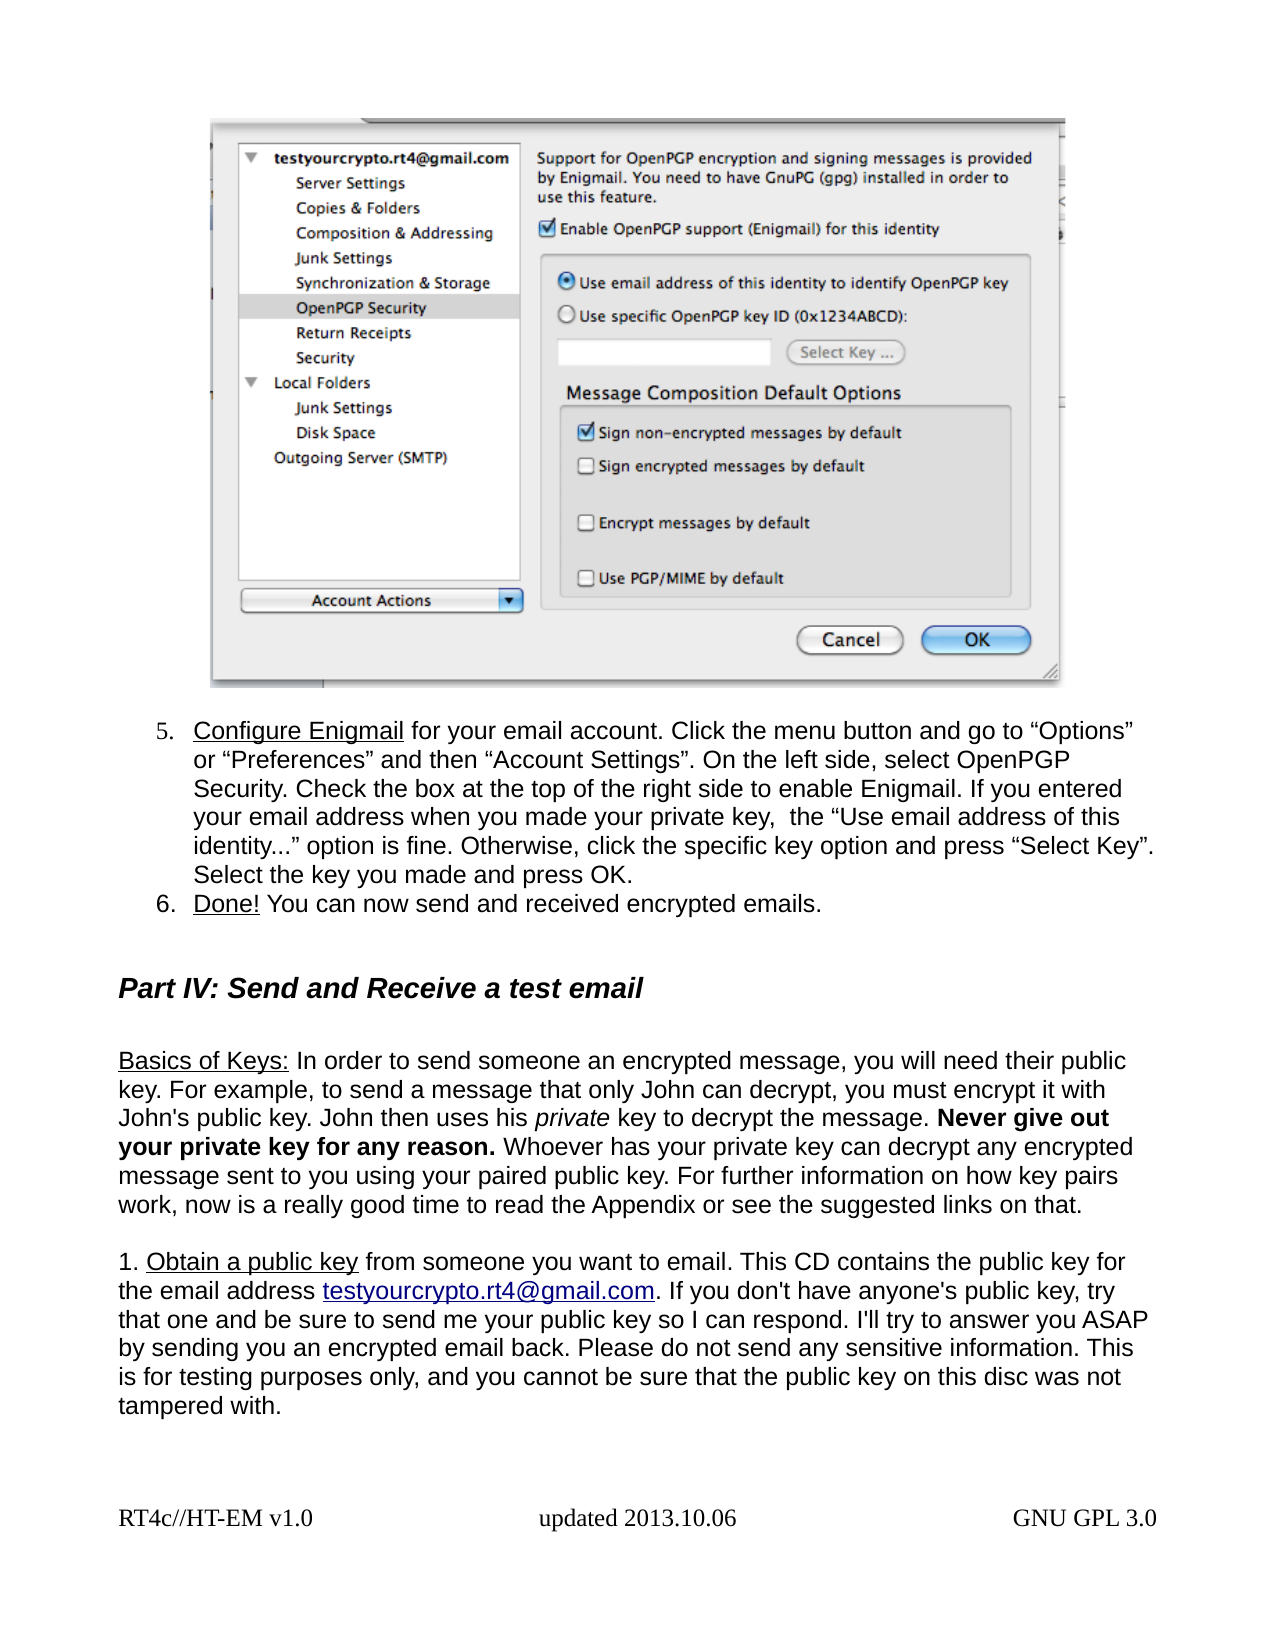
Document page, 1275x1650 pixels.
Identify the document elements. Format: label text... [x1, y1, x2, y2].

subtitle Part IV: Send and Receive a test email [118, 971, 1157, 1004]
text 1. Obtain a public key from someone you want to email. This CD contains the public key for the email address testyourcrypto.rt4@gmail.com. If you don't have anyone's public key, try that one and be sure to send me your public key so I can respond. I'll try to answer you ASAP by sending you an encrypted email back. Please do not send any sensitive information. This is for testing purposes only, and you cannot be sure that the public key on this disc was not tampered with. [118, 1247, 1157, 1419]
list Configure Enigmail for your email account. Click the menu button and go to “Options” or “Preferences” and then “Account Settings”. On the left side, select OpenPGP Security. Check the box at the top of the right side to enable Enigmail. If you entered your email address when you made your private key, the “Use email address of this identity...” option is fine. Otherwise, click the specific key option and press “Select Key”. Select the key you made and press OK. [156, 716, 1157, 888]
picture [209, 118, 1066, 688]
list Done! You can now send and received encrypted emails. [156, 888, 1157, 917]
text Basics of Keys: In order to send someone an encrypted message, you will need their public key. For example, to send a message that only John can decrypt, you must encrypt it with John's public key. John then uses his private key to decrypt the message. Never give out your private key for any reason. Whoever has your private key can decrypt any encrypted message sent to you using your paired public key. For further information on how key pairs work, now is a really good time to read the Appendix or see the suggested links on that. [118, 1046, 1157, 1218]
